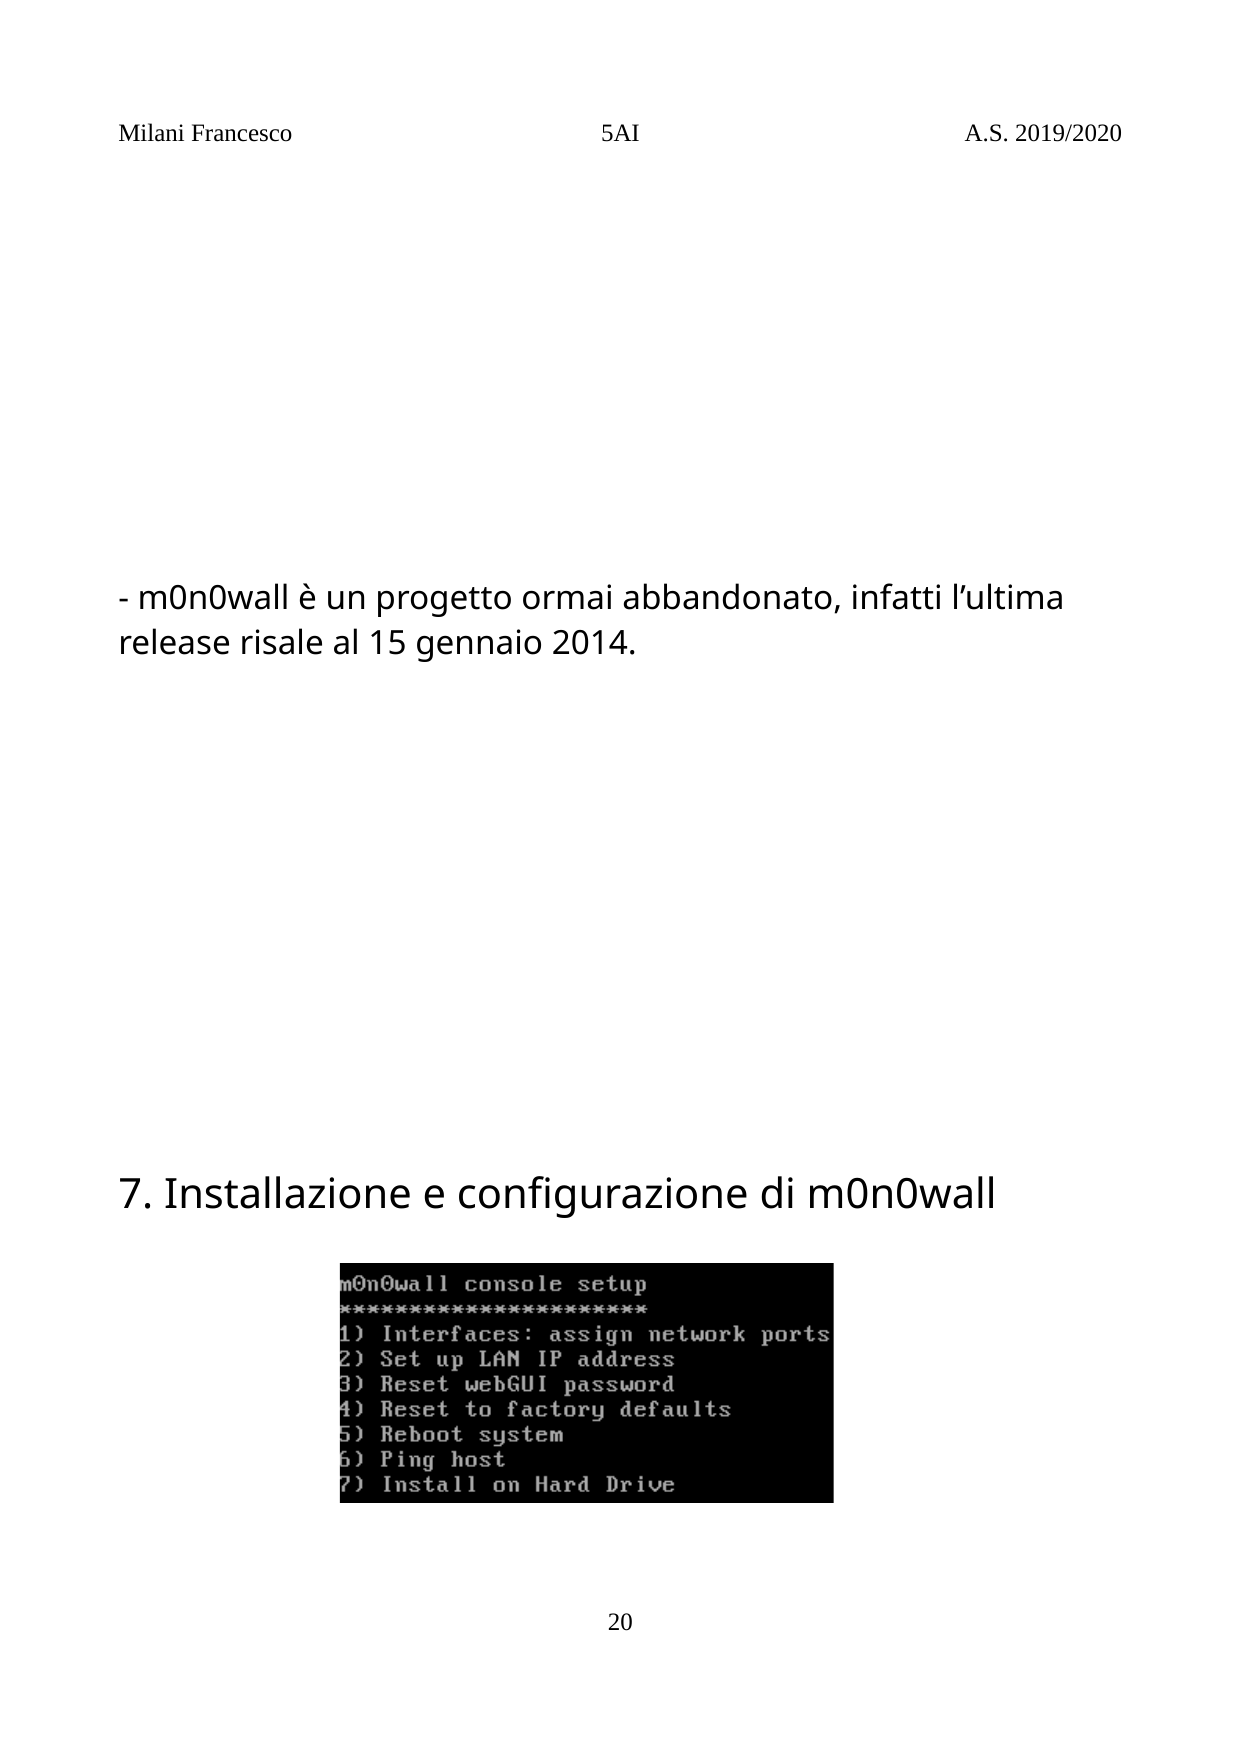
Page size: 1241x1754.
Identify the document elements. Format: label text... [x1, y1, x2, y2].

text 7. Installazione e configurazione di m0n0wall [118, 1164, 1122, 1221]
picture [339, 1263, 834, 1503]
text - m0n0wall è un progetto ormai abbandonato, infatti l’ultima release risale al 15 gennaio 2014. [118, 574, 1122, 664]
